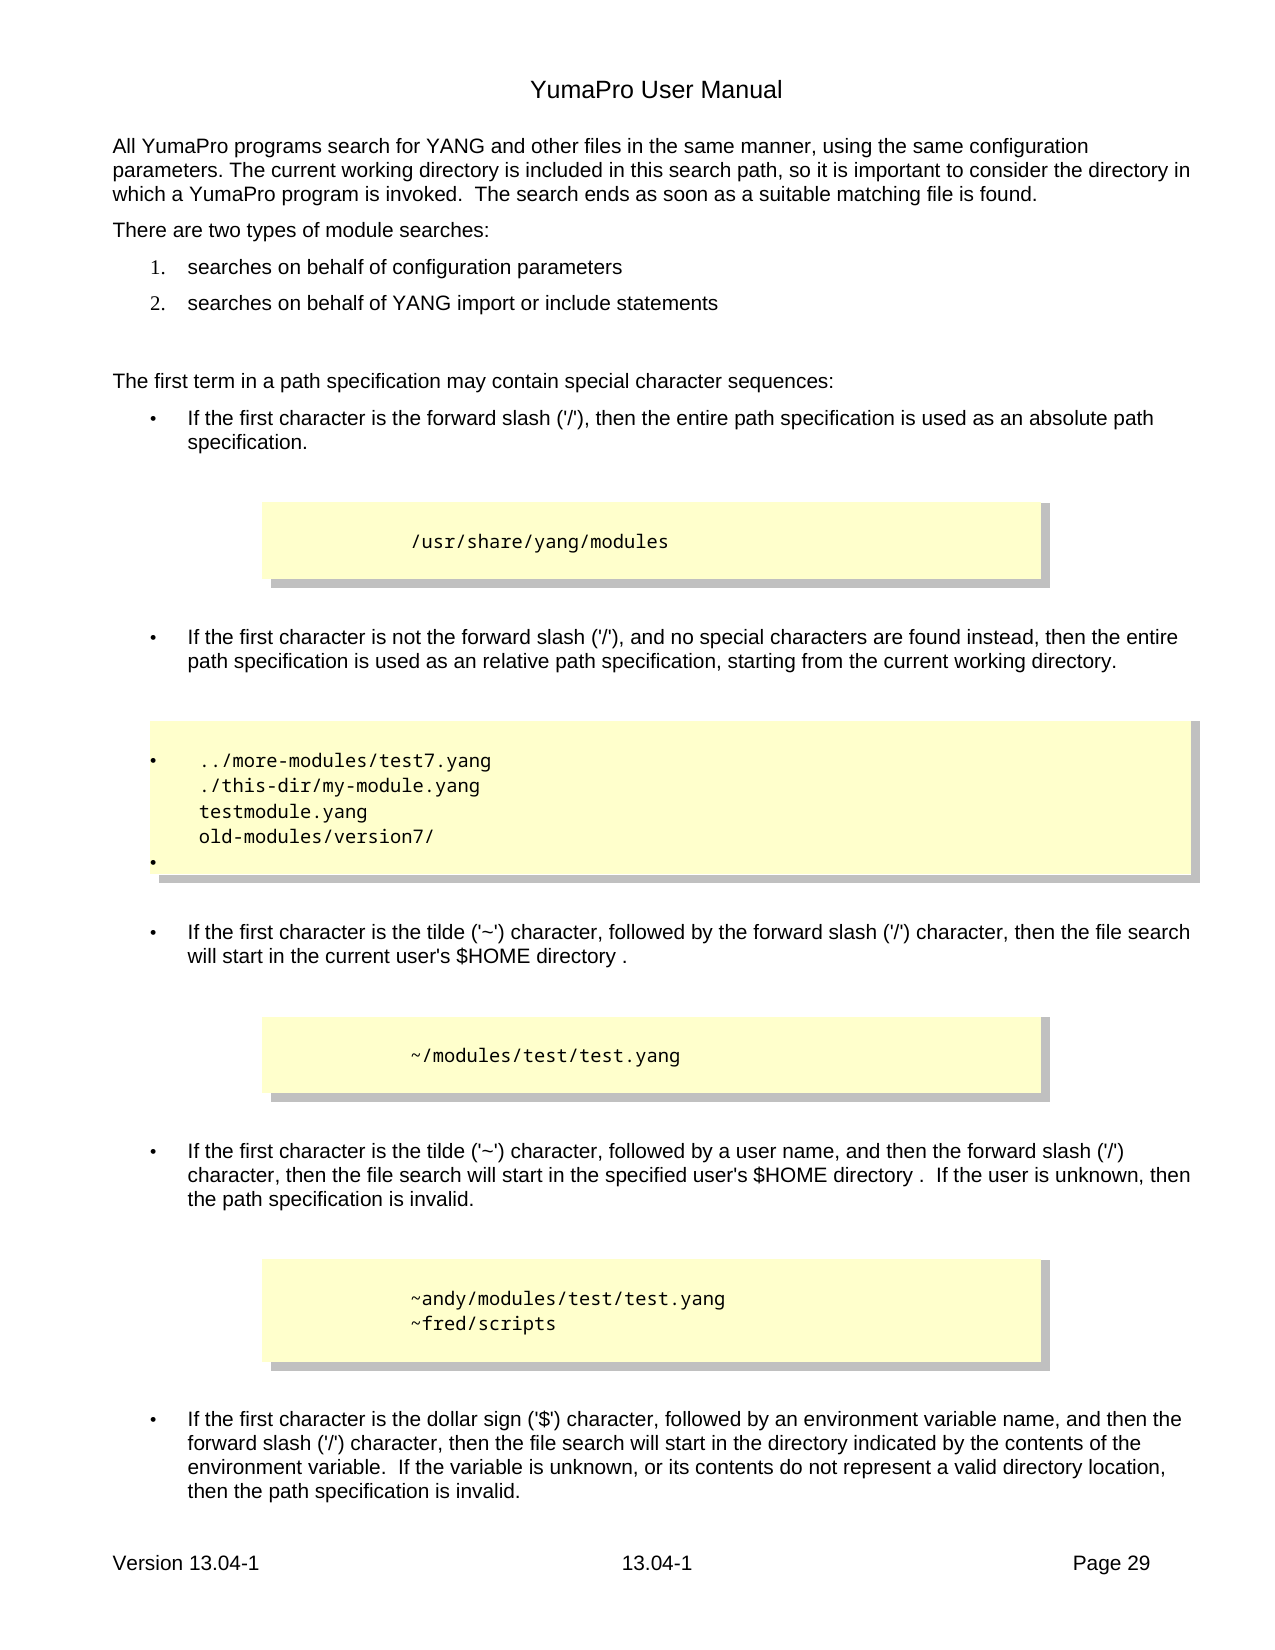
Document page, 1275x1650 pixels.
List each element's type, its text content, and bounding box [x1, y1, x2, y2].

text All YumaPro programs search for YANG and other files in the same manner, using the same configuration parameters. The current working directory is included in this search path, so it is important to consider the directory in which a YumaPro program is invoked. The search ends as soon as a suitable matching file is found. [112, 134, 1200, 206]
list If the first character is the forward slash ('/'), then the entire path specification is used as an absolute path specification. [150, 406, 1200, 453]
list If the first character is the tilde ('~') character, followed by the forward slash ('/') character, then the file search will start in the current user's $HOME directory . [150, 920, 1200, 968]
list searches on behalf of YANG import or include statements [150, 291, 1200, 315]
text There are two types of module searches: [112, 218, 1200, 242]
list If the first character is not the forward slash ('/'), and no special characters are found instead, then the entire path specification is used as an relative path specification, starting from the current working directory. [150, 624, 1200, 672]
list If the first character is the tilde ('~') character, followed by a user name, and then the forward slash ('/') character, then the file search will start in the specified user's $HOME directory . If the user is unknown, then the path specification is invalid. [150, 1139, 1200, 1211]
text /usr/share/yang/modules [262, 528, 1041, 553]
list searches on behalf of configuration parameters [150, 254, 1200, 279]
list If the first character is the dollar sign ('$') character, followed by an environment variable name, and then the forward slash ('/') character, then the file search will start in the directory indicated by the contents of the environment variable. If the variable is unknown, or its contents do not represent a valid directory location, then the path specification is invalid. [150, 1407, 1200, 1503]
list ../more-modules/test7.yang ./this-dir/my-module.yang testmodule.yang old-modules/version7/ [150, 747, 1191, 849]
text The first term in a path specification may contain special character sequences: [112, 369, 1200, 393]
text ~/modules/test/test.yang [262, 1042, 1041, 1068]
text ~andy/modules/test/test.yang [262, 1285, 1041, 1311]
text ~fred/scripts [262, 1311, 1041, 1336]
